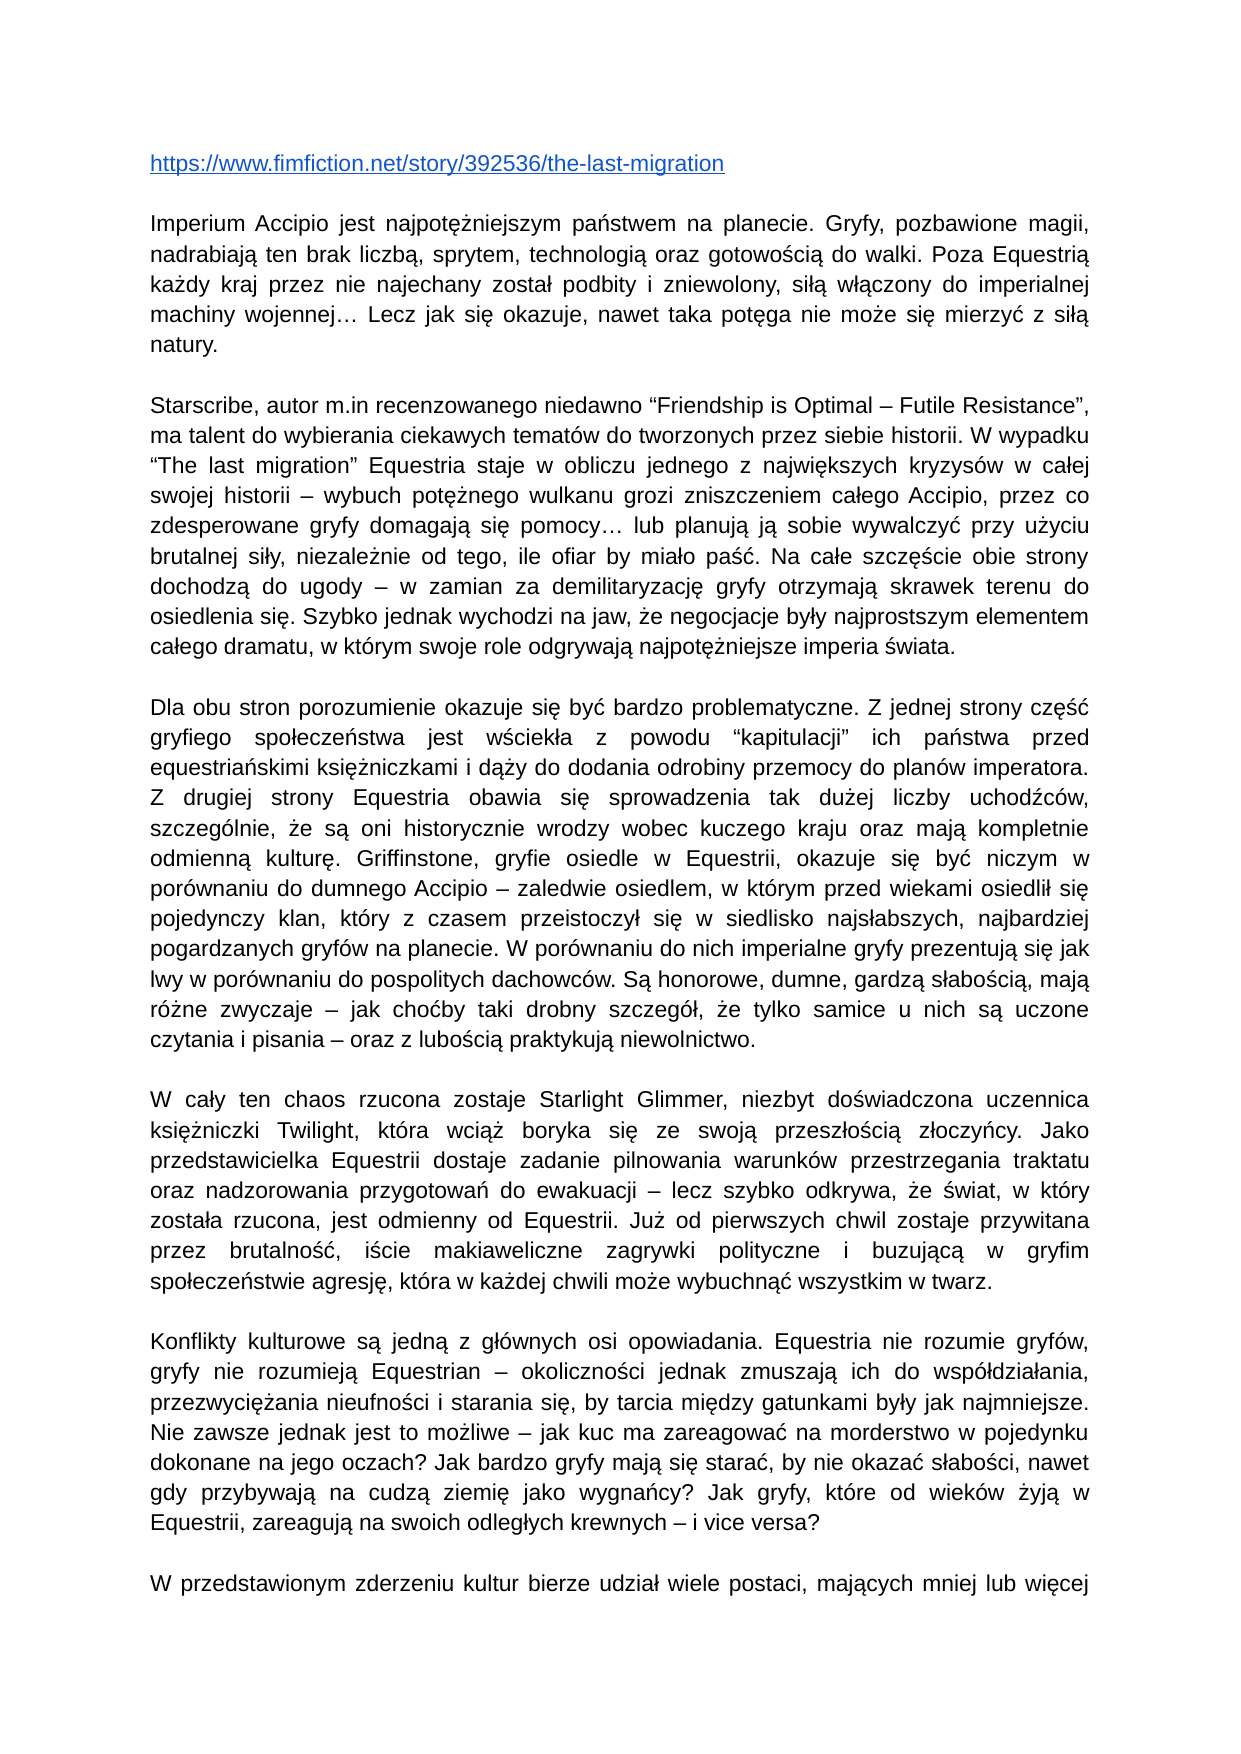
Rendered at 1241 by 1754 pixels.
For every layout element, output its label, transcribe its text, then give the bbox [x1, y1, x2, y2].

text W przedstawionym zderzeniu kultur bierze udział wiele postaci, mających mniej lub więcej [150, 1570, 1090, 1596]
text Imperium Accipio jest najpotężniejszym państwem na planecie. Gryfy, pozbawione magii, nadrabiają ten brak liczbą, sprytem, technologią oraz gotowością do walki. Poza Equestrią każdy kraj przez nie najechany został podbity i zniewolony, siłą włączony do imperialnej machiny wojennej… Lecz jak się okazuje, nawet taka potęga nie może się mierzyć z siłą natury. [150, 210, 1090, 358]
text Dla obu stron porozumienie okazuje się być bardzo problematyczne. Z jednej strony część gryfiego społeczeństwa jest wściekła z powodu “kapitulacji” ich państwa przed equestriańskimi księżniczkami i dąży do dodania odrobiny przemocy do planów imperatora. Z drugiej strony Equestria obawia się sprowadzenia tak dużej liczby uchodźców, szczególnie, że są oni historycznie wrodzy wobec kuczego kraju oraz mają kompletnie odmienną kulturę. Griffinstone, gryfie osiedle w Equestrii, okazuje się być niczym w porównaniu do dumnego Accipio – zaledwie osiedlem, w którym przed wiekami osiedlił się pojedynczy klan, który z czasem przeistoczył się w siedlisko najsłabszych, najbardziej pogardzanych gryfów na planecie. W porównaniu do nich imperialne gryfy prezentują się jak lwy w porównaniu do pospolitych dachowców. Są honorowe, dumne, gardzą słabością, mają różne zwyczaje – jak choćby taki drobny szczegół, że tylko samice u nich są uczone czytania i pisania – oraz z lubością praktykują niewolnictwo. [150, 694, 1090, 1052]
text Starscribe, autor m.in recenzowanego niedawno “Friendship is Optimal – Futile Resistance”, ma talent do wybierania ciekawych tematów do tworzonych przez siebie historii. W wypadku “The last migration” Equestria staje w obliczu jednego z największych kryzysów w całej swojej historii – wybuch potężnego wulkanu grozi zniszczeniem całego Accipio, przez co zdesperowane gryfy domagają się pomocy… lub planują ją sobie wywalczyć przy użyciu brutalnej siły, niezależnie od tego, ile ofiar by miało paść. Na całe szczęście obie strony dochodzą do ugody – w zamian za demilitaryzację gryfy otrzymają skrawek terenu do osiedlenia się. Szybko jednak wychodzi na jaw, że negocjacje były najprostszym elementem całego dramatu, w którym swoje role odgrywają najpotężniejsze imperia świata. [150, 392, 1090, 660]
text Konflikty kulturowe są jedną z głównych osi opowiadania. Equestria nie rozumie gryfów, gryfy nie rozumieją Equestrian – okoliczności jednak zmuszają ich do współdziałania, przezwyciężania nieufności i starania się, by tarcia między gatunkami były jak najmniejsze. Nie zawsze jednak jest to możliwe – jak kuc ma zareagować na morderstwo w pojedynku dokonane na jego oczach? Jak bardzo gryfy mają się starać, by nie okazać słabości, nawet gdy przybywają na cudzą ziemię jako wygnańcy? Jak gryfy, które od wieków żyją w Equestrii, zareagują na swoich odległych krewnych – i vice versa? [150, 1328, 1090, 1536]
text https://www.fimfiction.net/story/392536/the-last-migration [150, 150, 1090, 176]
text W cały ten chaos rzucona zostaje Starlight Glimmer, niezbyt doświadczona uczennica księżniczki Twilight, która wciąż boryka się ze swoją przeszłością złoczyńcy. Jako przedstawicielka Equestrii dostaje zadanie pilnowania warunków przestrzegania traktatu oraz nadzorowania przygotowań do ewakuacji – lecz szybko odkrywa, że świat, w który została rzucona, jest odmienny od Equestrii. Już od pierwszych chwil zostaje przywitana przez brutalność, iście makiaweliczne zagrywki polityczne i buzującą w gryfim społeczeństwie agresję, która w każdej chwili może wybuchnąć wszystkim w twarz. [150, 1086, 1090, 1294]
